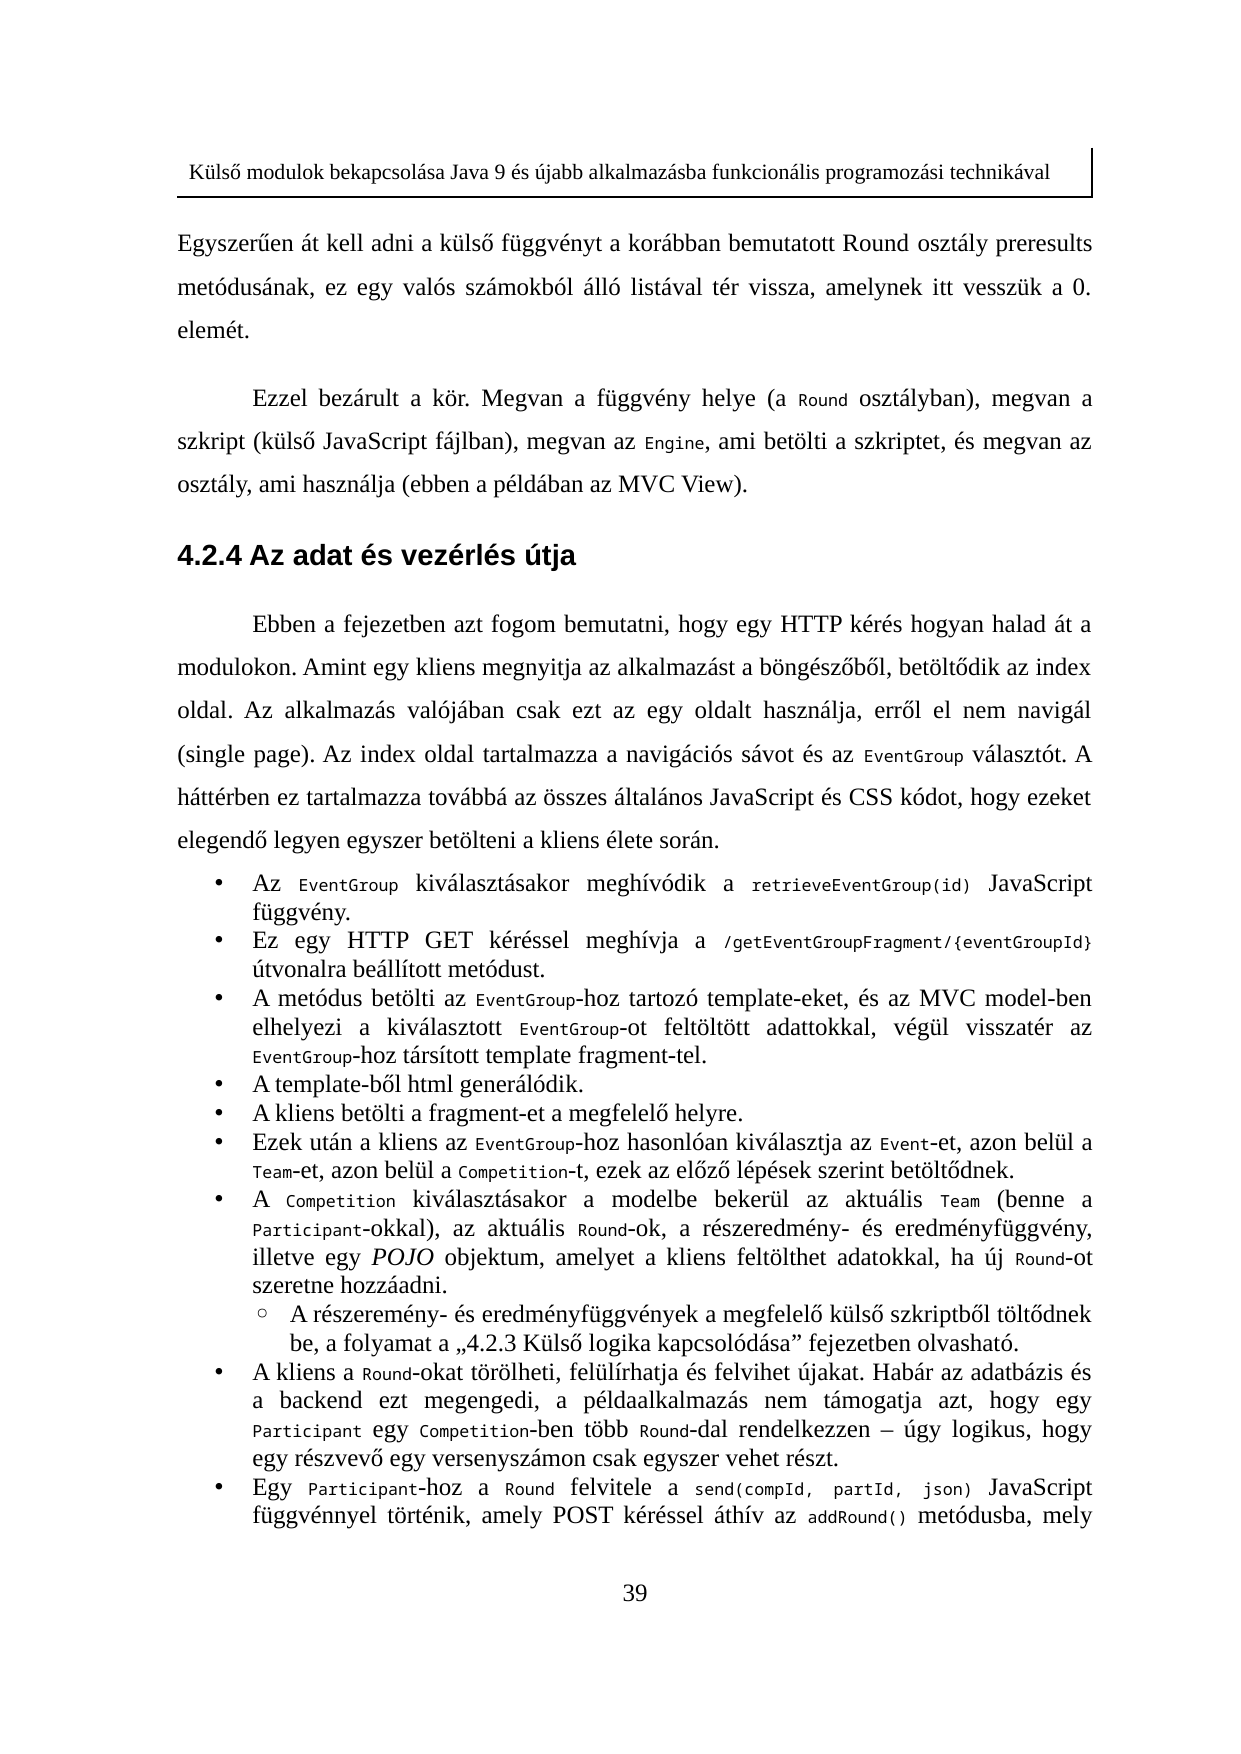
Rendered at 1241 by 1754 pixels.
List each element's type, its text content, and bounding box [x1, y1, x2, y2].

list A kliens betölti a fragment-et a megfelelő helyre. [214, 1098, 1093, 1127]
list Az EventGroup kiválasztásakor meghívódik a retrieveEventGroup(id) JavaScript függvény. [214, 868, 1093, 926]
list A metódus betölti az EventGroup-hoz tartozó template-eket, és az MVC model-ben elhelyezi a kiválasztott EventGroup-ot feltöltött adattokkal, végül visszatér az EventGroup-hoz társított template fragment-tel. [214, 983, 1093, 1069]
list A template-ből html generálódik. [214, 1069, 1093, 1098]
text Ebben a fejezetben azt fogom bemutatni, hogy egy HTTP kérés hogyan halad át a modulokon. Amint egy kliens megnyitja az alkalmazást a böngészőből, betöltődik az index oldal. Az alkalmazás valójában csak ezt az egy oldalt használja, erről el nem navigál (single page). Az index oldal tartalmazza a navigációs sávot és az EventGroup választót. A háttérben ez tartalmazza továbbá az összes általános JavaScript és CSS kódot, hogy ezeket elegendő legyen egyszer betölteni a kliens élete során. [177, 609, 1093, 854]
list Egy Participant-hoz a Round felvitele a send(compId, partId, json) JavaScript függvénnyel történik, amely POST kéréssel áthív az addRound() metódusba, mely [214, 1472, 1093, 1529]
list Ez egy HTTP GET kéréssel meghívja a /getEventGroupFragment/{eventGroupId} útvonalra beállított metódust. [214, 926, 1093, 983]
list A Competition kiválasztásakor a modelbe bekerül az aktuális Team (benne a Participant-okkal), az aktuális Round-ok, a részeredmény- és eredményfüggvény, illetve egy POJO objektum, amelyet a kliens feltölthet adatokkal, ha új Round-ot szeretne hozzáadni. [214, 1184, 1093, 1299]
list A kliens a Round-okat törölheti, felülírhatja és felvihet újakat. Habár az adatbázis és a backend ezt megengedi, a példaalkalmazás nem támogatja azt, hogy egy Participant egy Competition-ben több Round-dal rendelkezzen – úgy logikus, hogy egy részvevő egy versenyszámon csak egyszer vehet részt. [214, 1357, 1093, 1472]
text Ezzel bezárult a kör. Megvan a függvény helye (a Round osztályban), megvan a szkript (külső JavaScript fájlban), megvan az Engine, ami betölti a szkriptet, és megvan az osztály, ami használja (ebben a példában az MVC View). [177, 383, 1093, 498]
text Egyszerűen át kell adni a külső függvényt a korábban bemutatott Round osztály preresults metódusának, ez egy valós számokból álló listával tér vissza, amelynek itt vesszük a 0. elemét. [177, 228, 1093, 343]
list A részeremény- és eredményfüggvények a megfelelő külső szkriptből töltődnek be, a folyamat a „4.2.3 Külső logika kapcsolódása” fejezetben olvasható. [252, 1299, 1093, 1357]
subtitle 4.2.4 Az adat és vezérlés útja [177, 538, 1093, 571]
list Ezek után a kliens az EventGroup-hoz hasonlóan kiválasztja az Event-et, azon belül a Team-et, azon belül a Competition-t, ezek az előző lépések szerint betöltődnek. [214, 1127, 1093, 1184]
